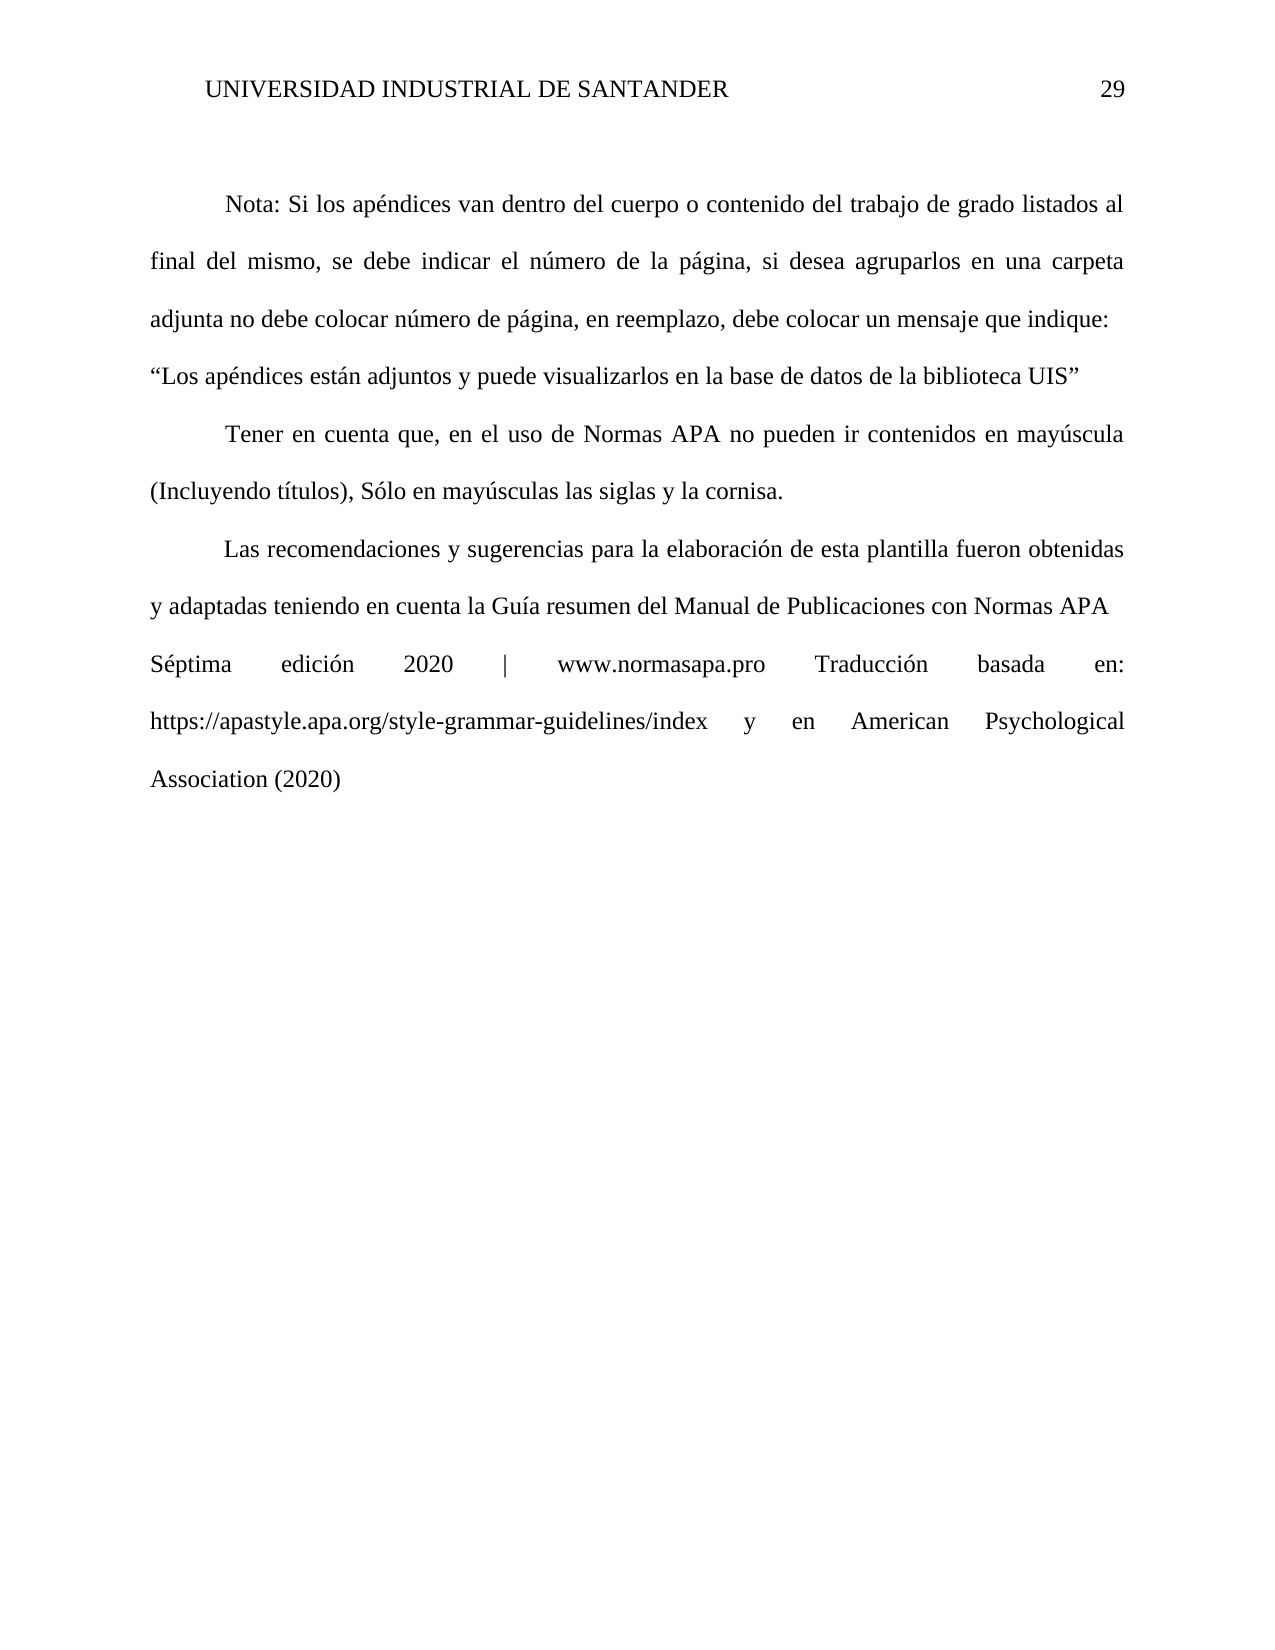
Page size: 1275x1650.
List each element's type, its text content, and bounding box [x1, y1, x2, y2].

text Séptima edición 2020 | www.normasapa.pro Traducción basada en: https://apastyle.apa.org/style-grammar-guidelines/index y en American Psychological Association (2020) [150, 649, 1125, 792]
text Las recomendaciones y sugerencias para la elaboración de esta plantilla fueron obtenidas y adaptadas teniendo en cuenta la Guía resumen del Manual de Publicaciones con Normas APA [150, 534, 1125, 620]
text Nota: Si los apéndices van dentro del cuerpo o contenido del trabajo de grado listados al final del mismo, se debe indicar el número de la página, si desea agruparlos en una carpeta adjunta no debe colocar número de página, en reemplazo, debe colocar un mensaje que indique: [150, 189, 1125, 332]
text “Los apéndices están adjuntos y puede visualizarlos en la base de datos de la biblioteca UIS” [150, 361, 1125, 390]
text Tener en cuenta que, en el uso de Normas APA no pueden ir contenidos en mayúscula (Incluyendo títulos), Sólo en mayúsculas las siglas y la cornisa. [150, 419, 1125, 505]
